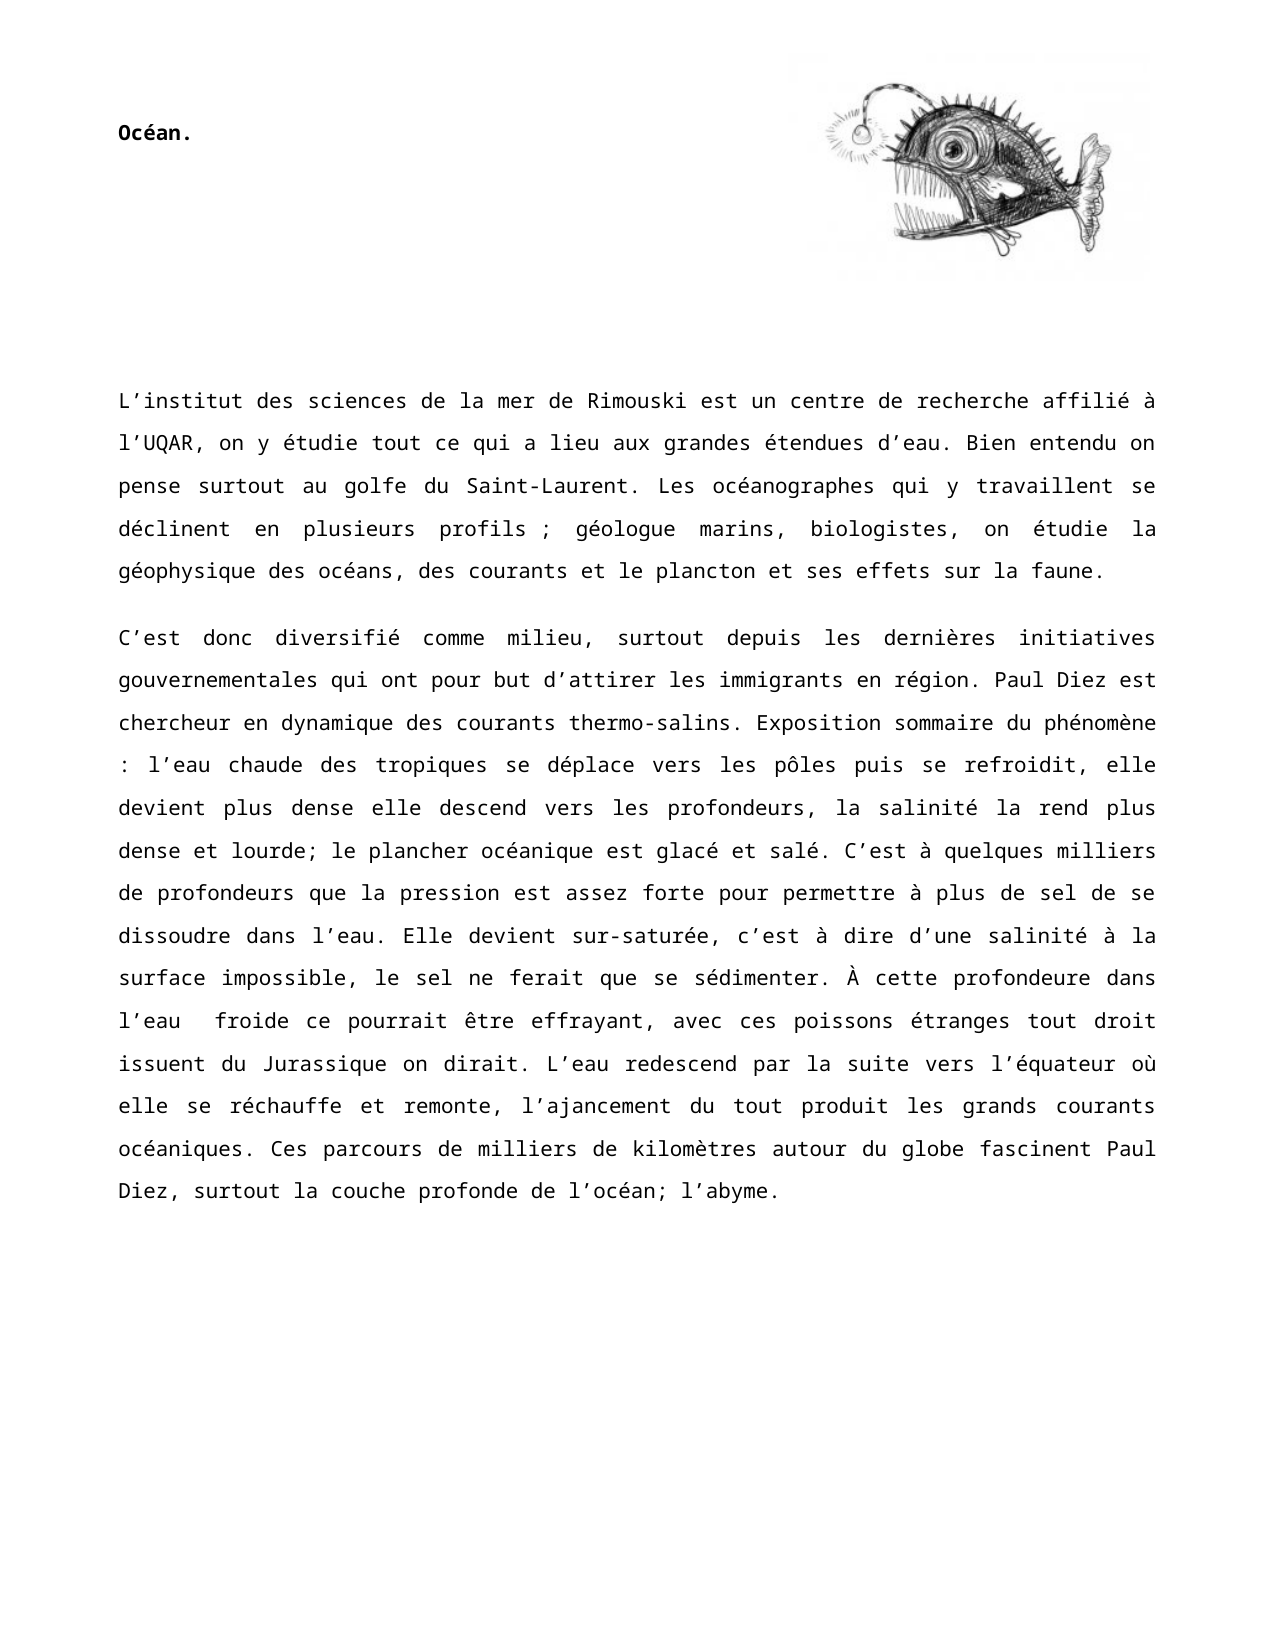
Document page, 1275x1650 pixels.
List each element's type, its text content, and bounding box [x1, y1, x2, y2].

text Océan. [118, 118, 788, 147]
text L’institut des sciences de la mer de Rimouski est un centre de recherche affilié à l’UQAR, on y étudie tout ce qui a lieu aux grandes étendues d’eau. Bien entendu on pense surtout au golfe du Saint-Laurent. Les océanographes qui y travaillent se déclinent en plusieurs profils ; géologue marins, biologistes, on étudie la géophysique des océans, des courants et le plancton et ses effets sur la faune. [118, 386, 1157, 585]
picture [788, 53, 1151, 281]
text [1151, 118, 1157, 147]
text C’est donc diversifié comme milieu, surtout depuis les dernières initiatives gouvernementales qui ont pour but d’attirer les immigrants en région. Paul Diez est chercheur en dynamique des courants thermo-salins. Exposition sommaire du phénomène : l’eau chaude des tropiques se déplace vers les pôles puis se refroidit, elle devient plus dense elle descend vers les profondeurs, la salinité la rend plus dense et lourde; le plancher océanique est glacé et salé. C’est à quelques milliers de profondeurs que la pression est assez forte pour permettre à plus de sel de se dissoudre dans l’eau. Elle devient sur-saturée, c’est à dire d’une salinité à la surface impossible, le sel ne ferait que se sédimenter. À cette profondeure dans l’eau froide ce pourrait être effrayant, avec ces poissons étranges tout droit issuent du Jurassique on dirait. L’eau redescend par la suite vers l’équateur où elle se réchauffe et remonte, l’ajancement du tout produit les grands courants océaniques. Ces parcours de milliers de kilomètres autour du globe fascinent Paul Diez, surtout la couche profonde de l’océan; l’abyme. [118, 623, 1157, 1205]
